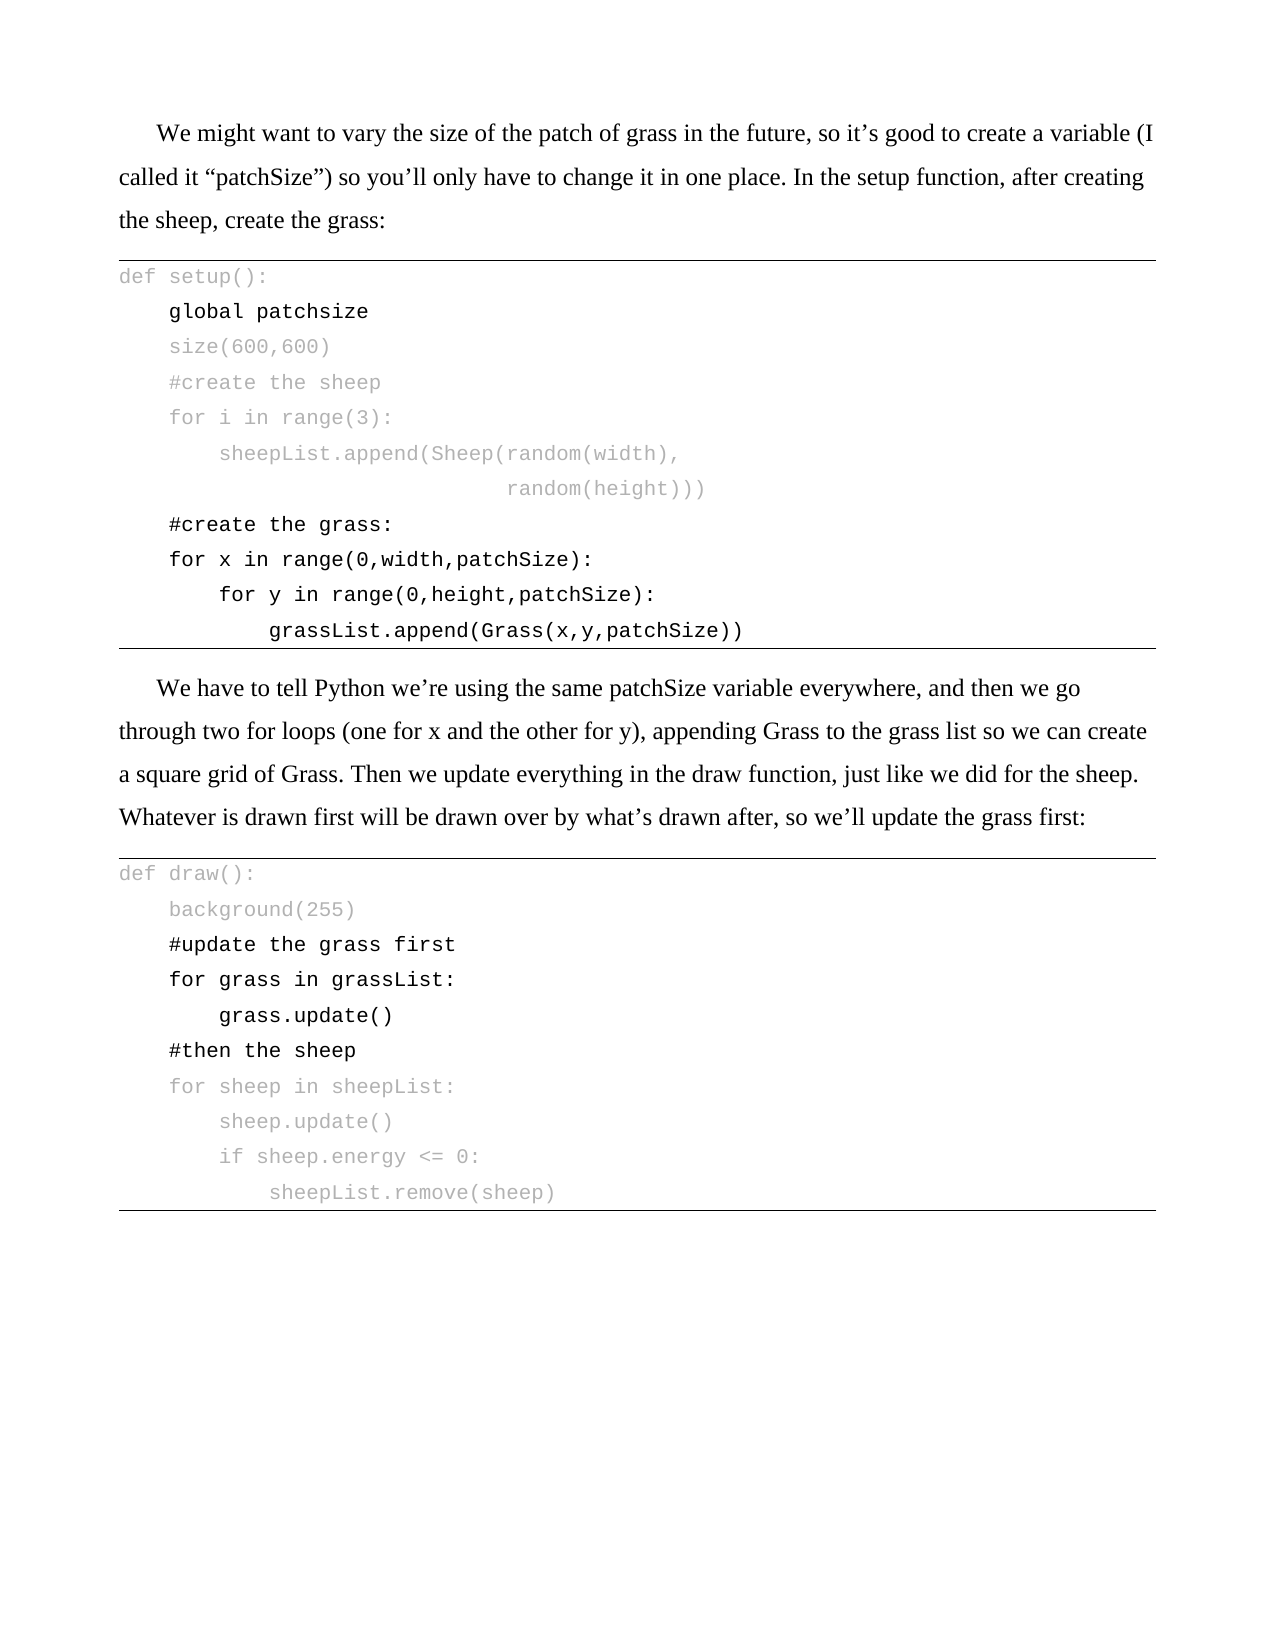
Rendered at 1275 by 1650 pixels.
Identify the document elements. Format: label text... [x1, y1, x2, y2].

text global patchsize [118, 301, 1156, 325]
text for i in range(3): [118, 407, 1156, 431]
text for grass in grassList: [118, 969, 1156, 993]
text def draw(): [118, 859, 1156, 887]
text for sheep in sheepList: [118, 1076, 1156, 1099]
text We have to tell Python we’re using the same patchSize variable everywhere, and then we go through two for loops (one for x and the other for y), appending Grass to the grass list so we can create a square grid of Grass. Then we update everything in the draw function, just like we did for the sheep. Whatever is drawn first will be drawn over by what’s drawn after, so we’ll update the grass first: [118, 673, 1156, 831]
text #then the sheep [118, 1040, 1156, 1064]
text for x in range(0,width,patchSize): [118, 549, 1156, 573]
text #create the sheep [118, 372, 1156, 396]
text We might want to vary the size of the patch of grass in the future, so it’s good to create a variable (I called it “patchSize”) so you’ll only have to change it in one place. In the setup function, after creating the sheep, create the grass: [118, 118, 1156, 233]
text sheep.update() [118, 1111, 1156, 1135]
text sheepList.remove(sheep) [118, 1182, 1156, 1211]
text random(height))) [118, 478, 1156, 502]
text #create the grass: [118, 513, 1156, 537]
text background(255) [118, 898, 1156, 922]
text #update the grass first [118, 934, 1156, 958]
text for y in range(0,height,patchSize): [118, 584, 1156, 608]
text sheepList.append(Sheep(random(width), [118, 443, 1156, 466]
text grassList.append(Grass(x,y,patchSize)) [118, 620, 1156, 649]
text def setup(): [118, 261, 1156, 289]
text grass.update() [118, 1005, 1156, 1028]
text size(600,600) [118, 336, 1156, 360]
text if sheep.energy <= 0: [118, 1146, 1156, 1170]
